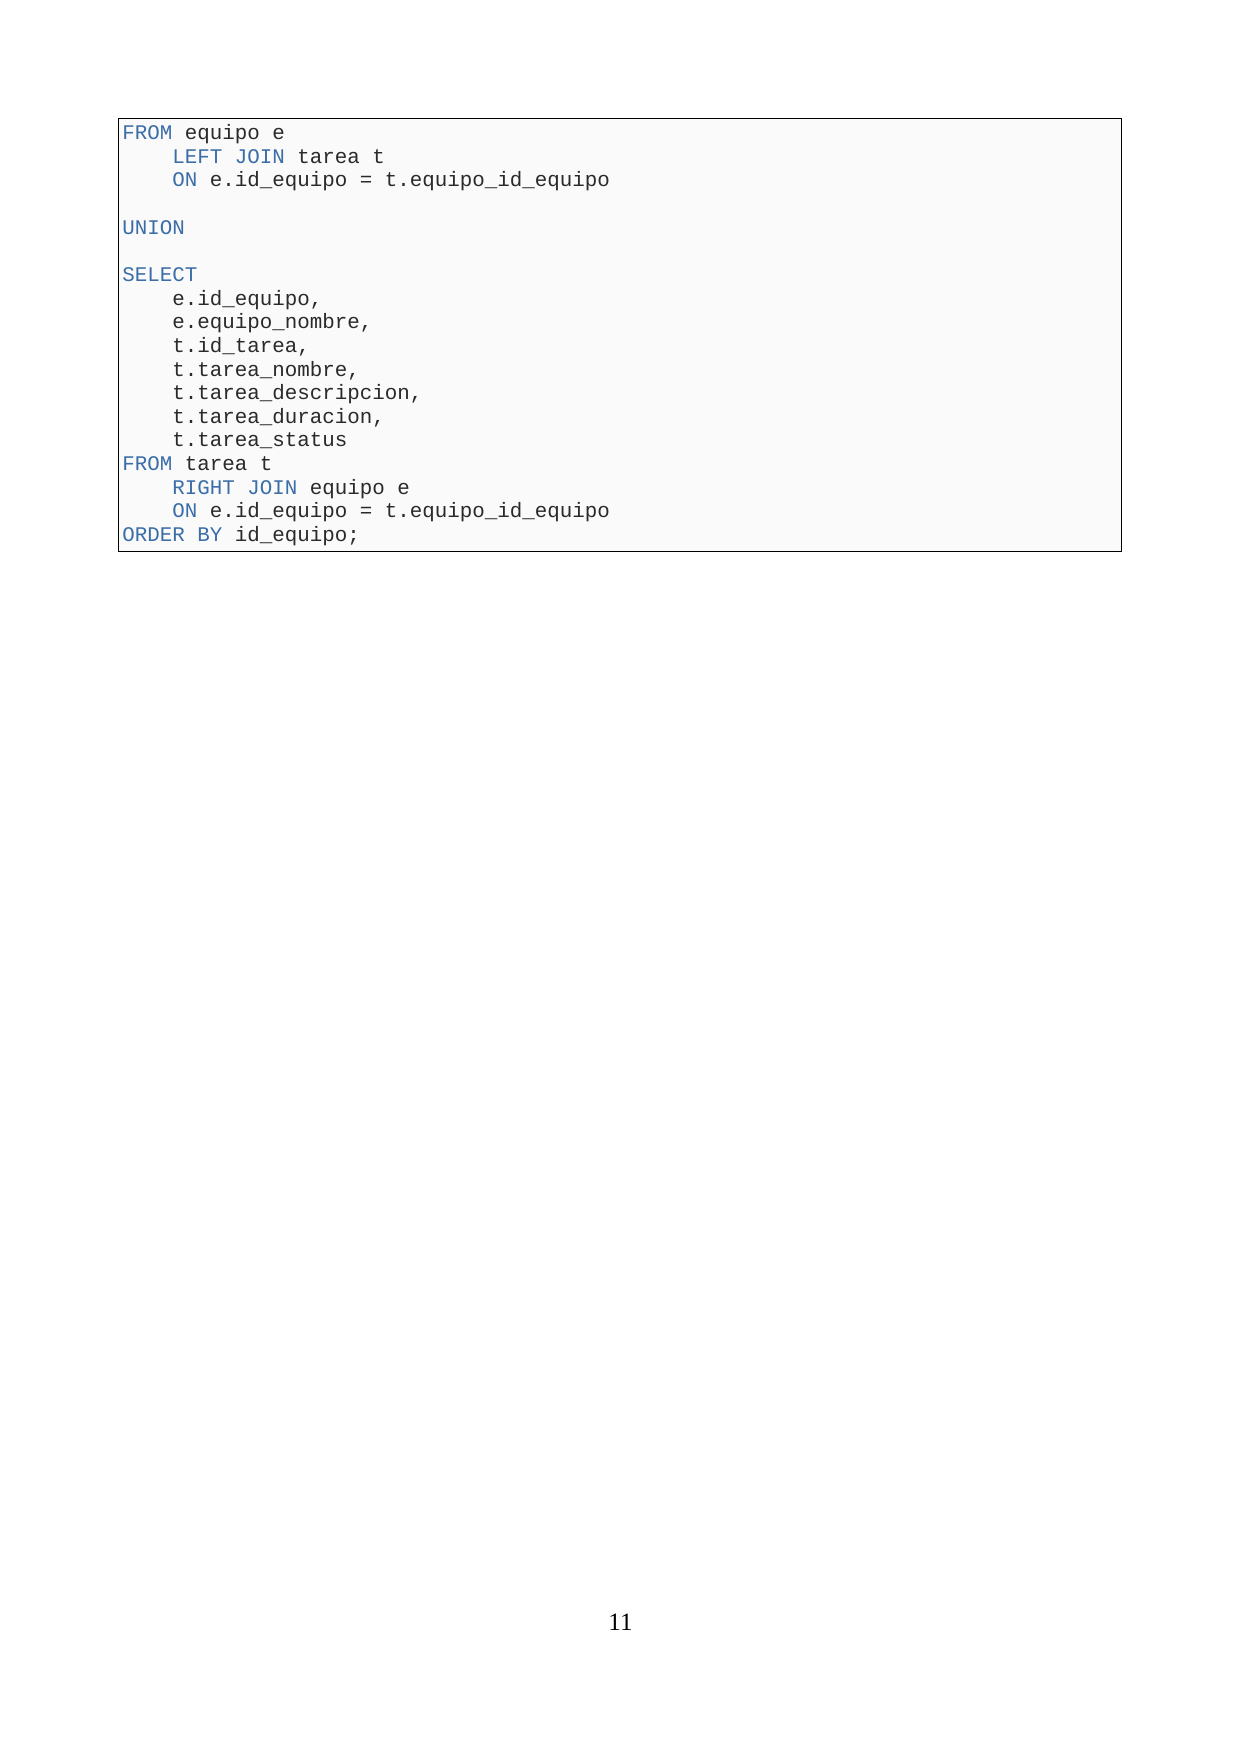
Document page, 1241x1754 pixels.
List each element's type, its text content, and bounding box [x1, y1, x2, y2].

text e.id_equipo, [119, 284, 1121, 307]
text SELECT [119, 260, 1121, 284]
text LEFT JOIN tarea t [119, 142, 1121, 165]
text ON e.id_equipo = t.equipo_id_equipo [119, 165, 1121, 189]
text RIGHT JOIN equipo e [119, 473, 1121, 496]
text e.equipo_nombre, [119, 307, 1121, 331]
text t.id_tarea, [119, 331, 1121, 354]
text ON e.id_equipo = t.equipo_id_equipo [119, 496, 1121, 520]
text t.tarea_status [119, 426, 1121, 449]
text t.tarea_descripcion, [119, 378, 1121, 402]
text ORDER BY id_equipo; [119, 520, 1121, 551]
text UNION [119, 213, 1121, 236]
text FROM equipo e [119, 119, 1121, 142]
text t.tarea_duracion, [119, 402, 1121, 426]
text FROM tarea t [119, 449, 1121, 473]
text t.tarea_nombre, [119, 354, 1121, 378]
